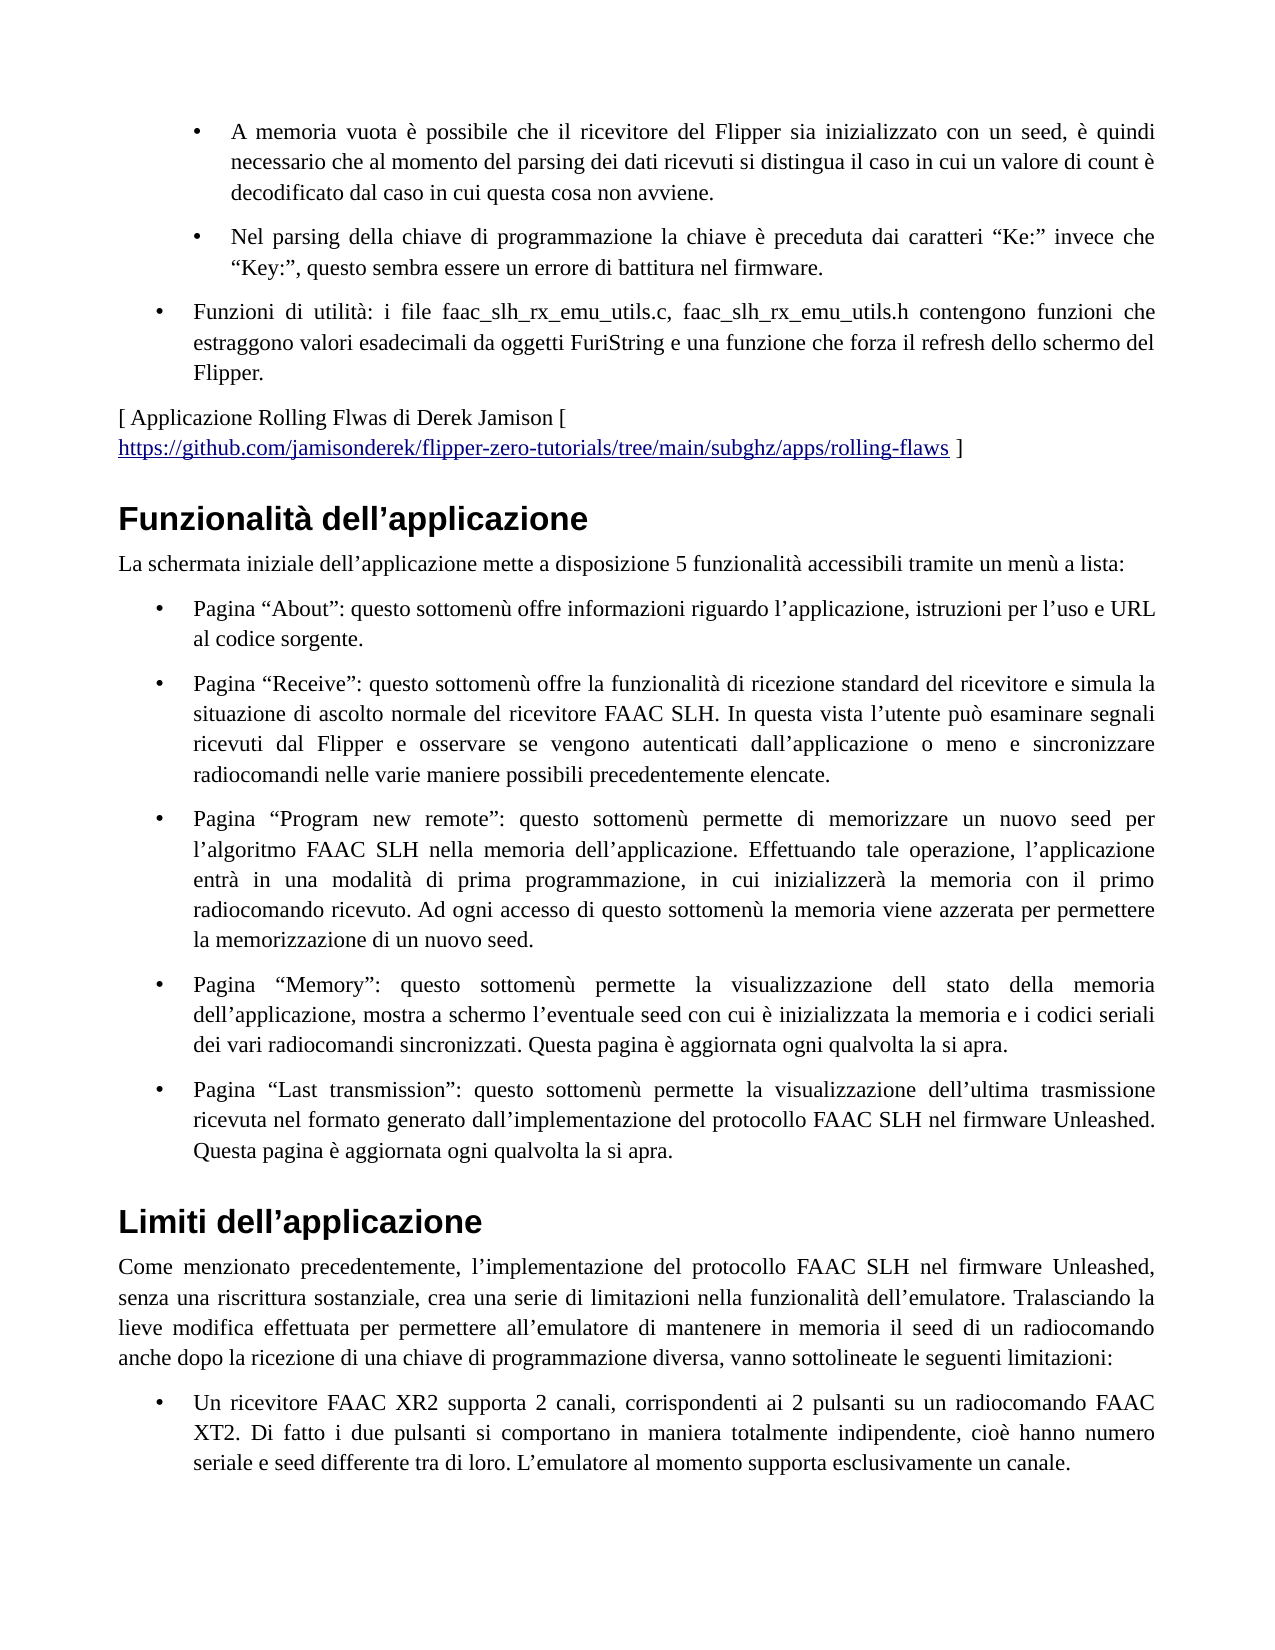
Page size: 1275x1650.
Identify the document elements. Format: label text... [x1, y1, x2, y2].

subtitle Limiti dell’applicazione [118, 1202, 1157, 1241]
list Funzioni di utilità: i file faac_slh_rx_emu_utils.c, faac_slh_rx_emu_utils.h contengono funzioni che estraggono valori esadecimali da oggetti FuriString e una funzione che forza il refresh dello schermo del Flipper. [156, 298, 1157, 385]
list Pagina “Memory”: questo sottomenù permette la visualizzazione dell stato della memoria dell’applicazione, mostra a schermo l’eventuale seed con cui è inizializzata la memoria e i codici seriali dei vari radiocomandi sincronizzati. Questa pagina è aggiornata ogni qualvolta la si apra. [156, 971, 1157, 1058]
list Pagina “Last transmission”: questo sottomenù permette la visualizzazione dell’ultima trasmissione ricevuta nel formato generato dall’implementazione del protocollo FAAC SLH nel firmware Unleashed. Questa pagina è aggiornata ogni qualvolta la si apra. [156, 1076, 1157, 1163]
list Pagina “Receive”: questo sottomenù offre la funzionalità di ricezione standard del ricevitore e simula la situazione di ascolto normale del ricevitore FAAC SLH. In questa vista l’utente può esaminare segnali ricevuti dal Flipper e osservare se vengono autenticati dall’applicazione o meno e sincronizzare radiocomandi nelle varie maniere possibili precedentemente elencate. [156, 670, 1157, 787]
text Come menzionato precedentemente, l’implementazione del protocollo FAAC SLH nel firmware Unleashed, senza una riscrittura sostanziale, crea una serie di limitazioni nella funzionalità dell’emulatore. Tralasciando la lieve modifica effettuata per permettere all’emulatore di mantenere in memoria il seed di un radiocomando anche dopo la ricezione di una chiave di programmazione diversa, vanno sottolineate le seguenti limitazioni: [118, 1253, 1157, 1370]
list Un ricevitore FAAC XR2 supporta 2 canali, corrispondenti ai 2 pulsanti su un radiocomando FAAC XT2. Di fatto i due pulsanti si comportano in maniera totalmente indipendente, cioè hanno numero seriale e seed differente tra di loro. L’emulatore al momento supporta esclusivamente un canale. [156, 1389, 1157, 1476]
list Pagina “About”: questo sottomenù offre informazioni riguardo l’applicazione, istruzioni per l’uso e URL al codice sorgente. [156, 595, 1157, 652]
list Nel parsing della chiave di programmazione la chiave è preceduta dai caratteri “Ke:” invece che “Key:”, questo sembra essere un errore di battitura nel firmware. [193, 223, 1157, 280]
list Pagina “Program new remote”: questo sottomenù permette di memorizzare un nuovo seed per l’algoritmo FAAC SLH nella memoria dell’applicazione. Effettuando tale operazione, l’applicazione entrà in una modalità di prima programmazione, in cui inizializzerà la memoria con il primo radiocomando ricevuto. Ad ogni accesso di questo sottomenù la memoria viene azzerata per permettere la memorizzazione di un nuovo seed. [156, 806, 1157, 953]
text La schermata iniziale dell’applicazione mette a disposizione 5 funzionalità accessibili tramite un menù a lista: [118, 550, 1157, 577]
list A memoria vuota è possibile che il ricevitore del Flipper sia inizializzato con un seed, è quindi necessario che al momento del parsing dei dati ricevuti si distingua il caso in cui un valore di count è decodificato dal caso in cui questa cosa non avviene. [193, 118, 1157, 205]
subtitle Funzionalità dell’applicazione [118, 499, 1157, 538]
text [ Applicazione Rolling Flwas di Derek Jamison [ https://github.com/jamisonderek/flipper-zero-tutorials/tree/main/subghz/apps/rolling-flaws ] [118, 403, 1157, 460]
